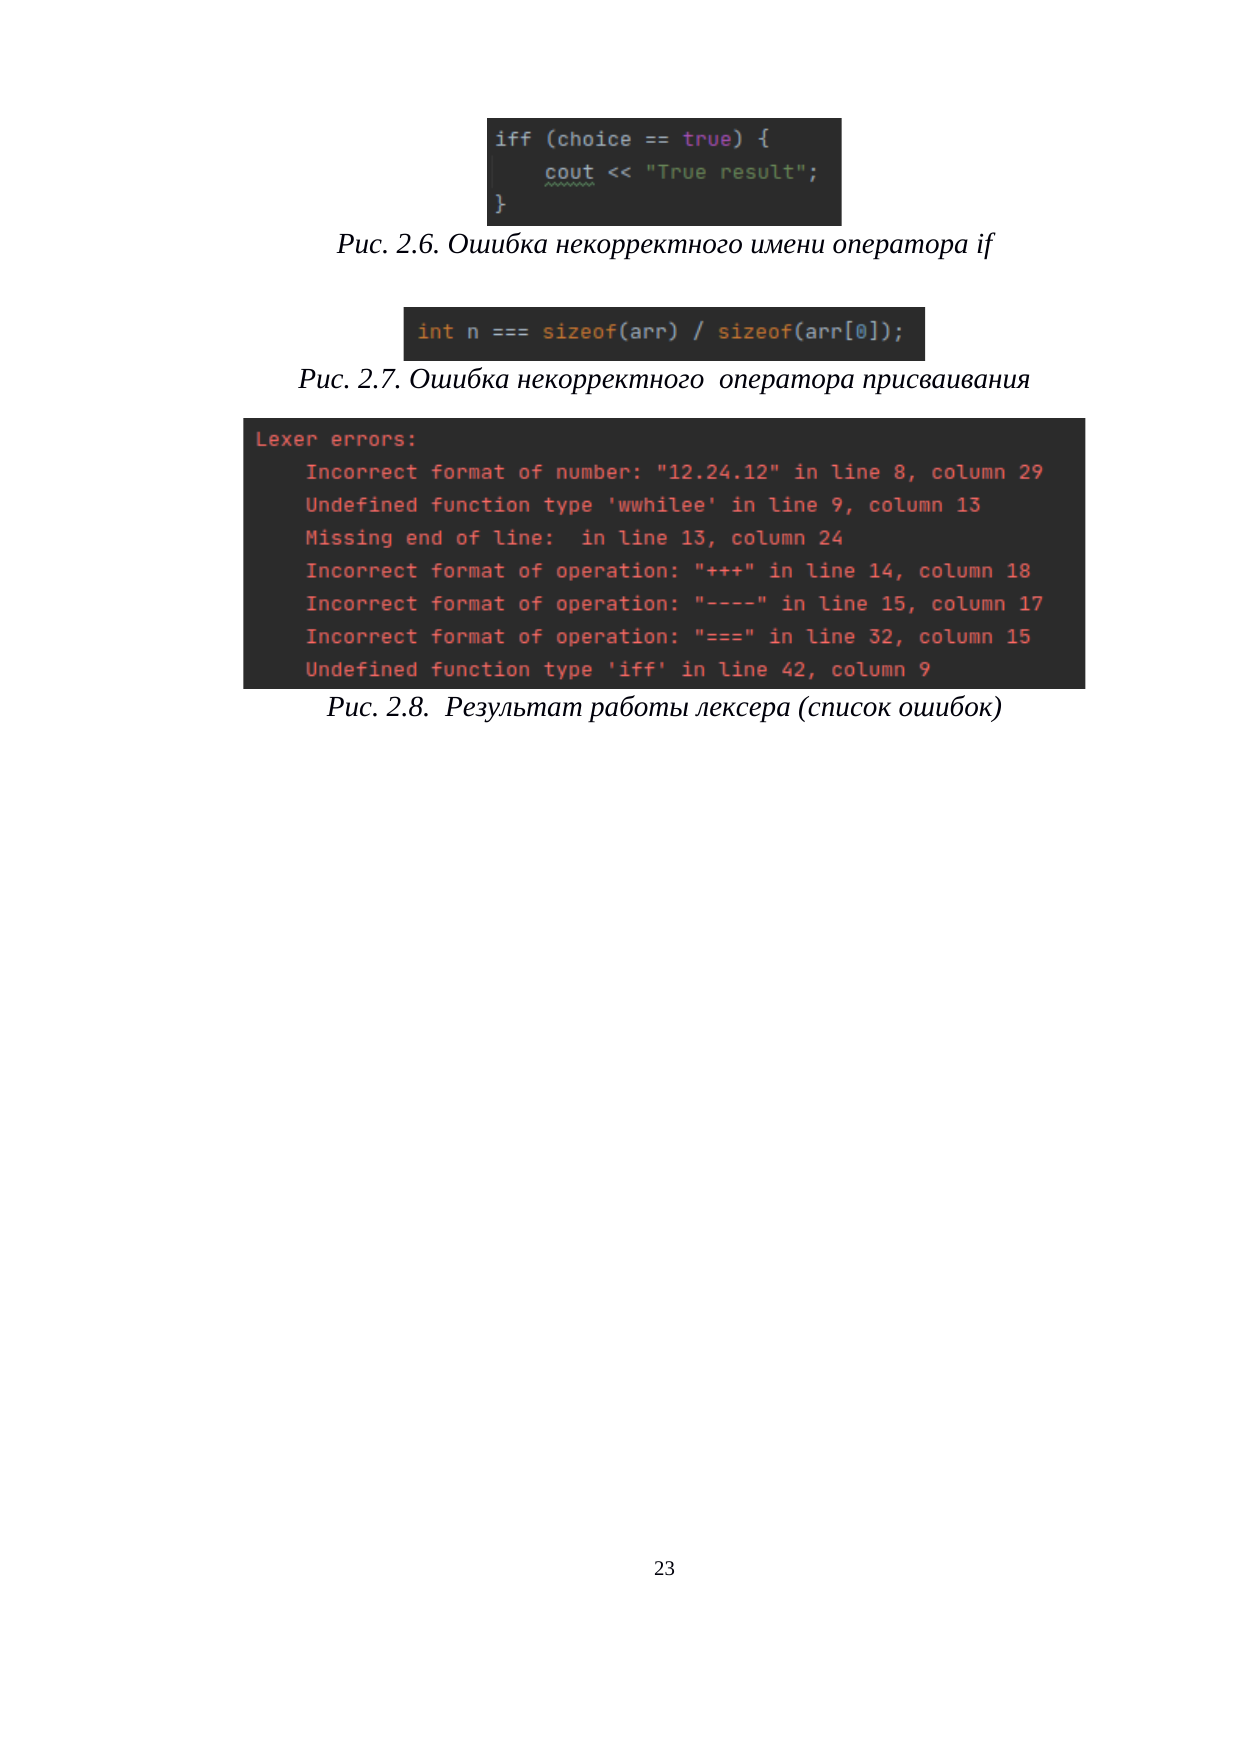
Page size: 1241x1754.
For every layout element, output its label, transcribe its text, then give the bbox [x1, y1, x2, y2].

picture [403, 307, 926, 361]
picture [487, 118, 842, 226]
picture [243, 418, 1086, 689]
text Рис. 2.7. Ошибка некорректного оператора присваивания [177, 308, 1152, 394]
text Рис. 2.8. Результат работы лексера (список ошибок) [177, 418, 1152, 722]
text Рис. 2.6. Ошибка некорректного имени оператора if [177, 118, 1152, 259]
